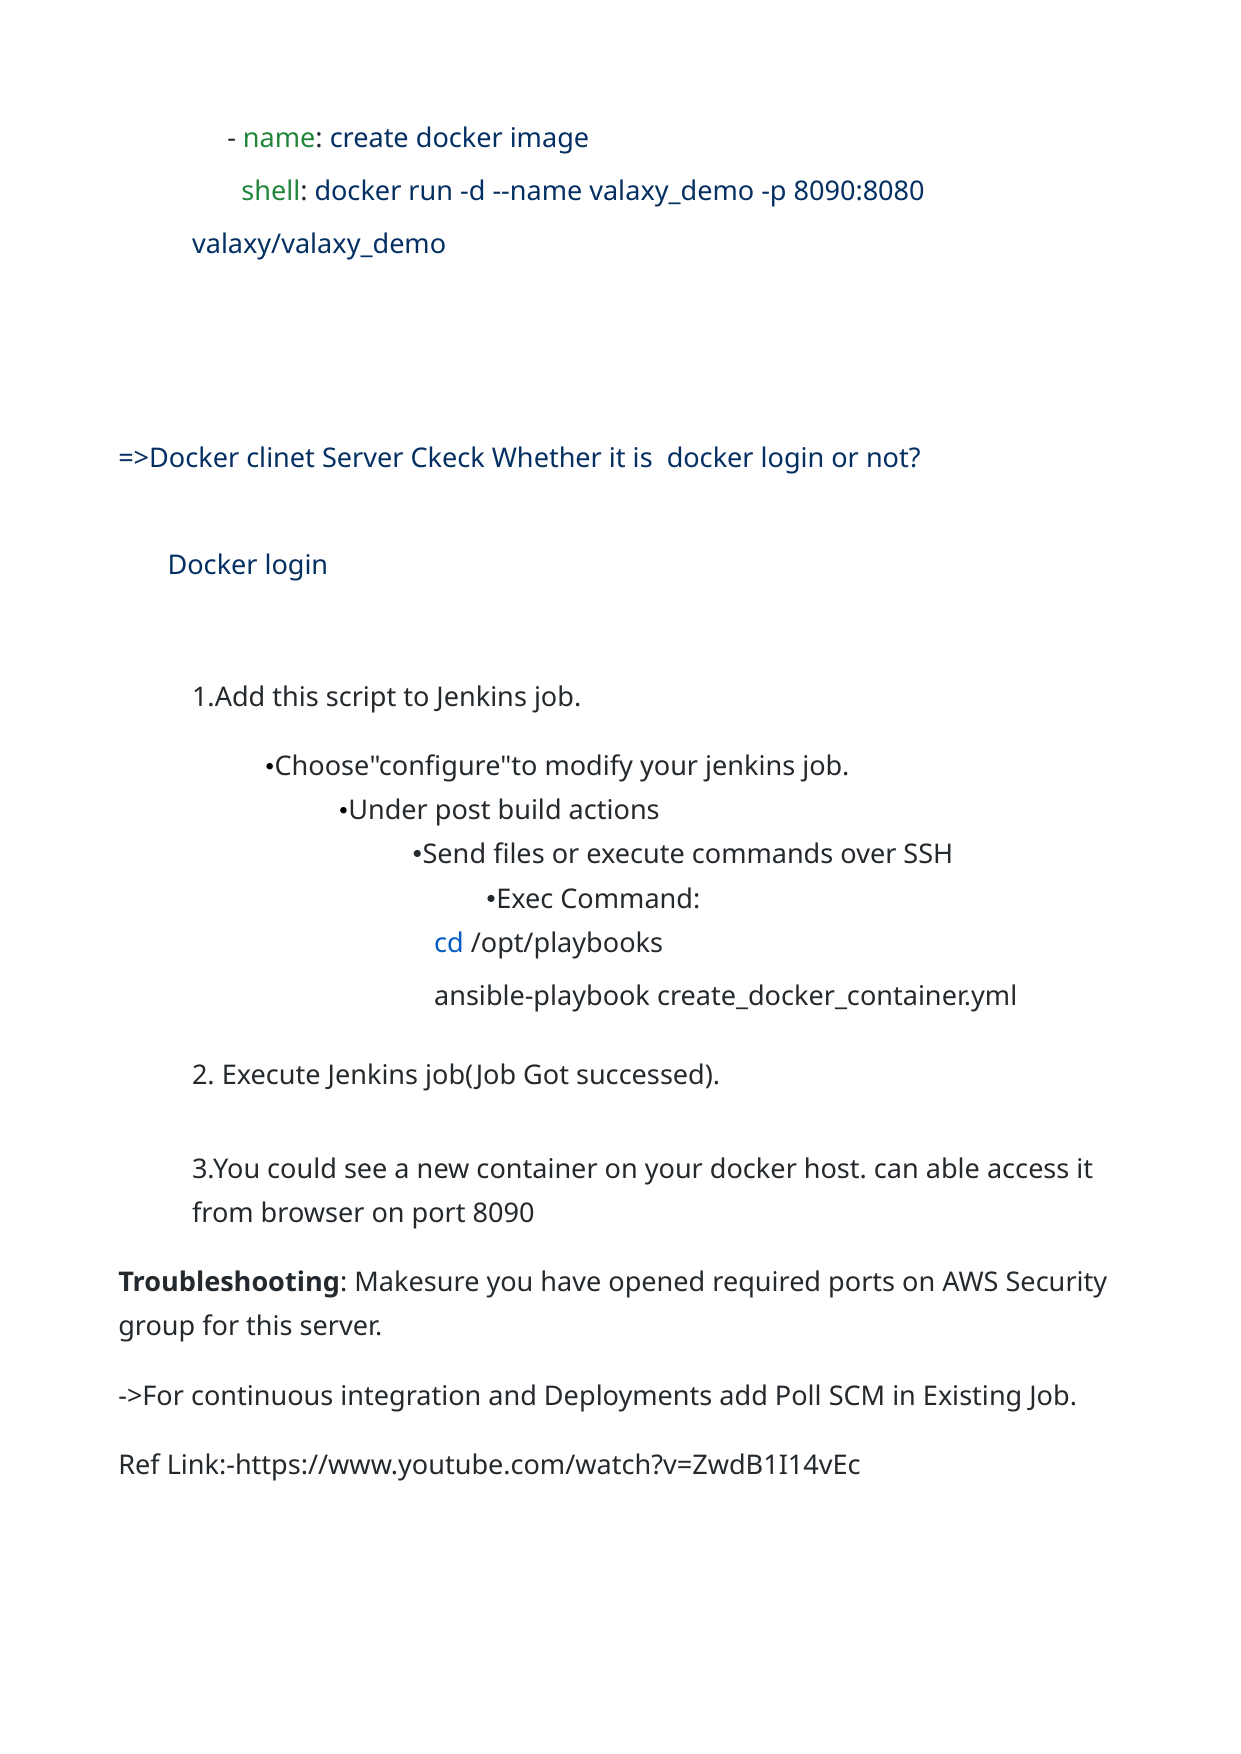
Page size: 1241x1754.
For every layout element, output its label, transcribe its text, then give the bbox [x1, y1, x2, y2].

list Add this script to Jenkins job. [118, 677, 1122, 714]
list Choose"configure"to modify your jenkins job. [118, 747, 1122, 783]
list ansible-playbook create_docker_container.yml [118, 977, 1122, 1014]
list shell: docker run -d --name valaxy_demo -p 8090:8080 valaxy/valaxy_demo [118, 172, 1122, 262]
list Under post build actions [118, 791, 1122, 828]
list 2. Execute Jenkins job(Job Got successed). [118, 1055, 1122, 1092]
list cd /opt/playbooks [118, 923, 1122, 960]
text ->For continuous integration and Deployments add Poll SCM in Existing Job. [118, 1376, 1122, 1413]
text =>Docker clinet Server Ckeck Whether it is docker login or not? [118, 439, 1122, 476]
text Ref Link:-https://www.youtube.com/watch?v=ZwdB1I14vEc [118, 1445, 1122, 1482]
list 3.You could see a new container on your docker host. can able access it from browser on port 8090 [118, 1149, 1122, 1230]
list Send files or execute commands over SSH [118, 835, 1122, 872]
list Exec Command: [118, 879, 1122, 916]
list - name: create docker image [118, 118, 1122, 155]
text Docker login [118, 546, 1122, 582]
text Troubleshooting: Makesure you have opened required ports on AWS Security group for this server. [118, 1263, 1122, 1344]
